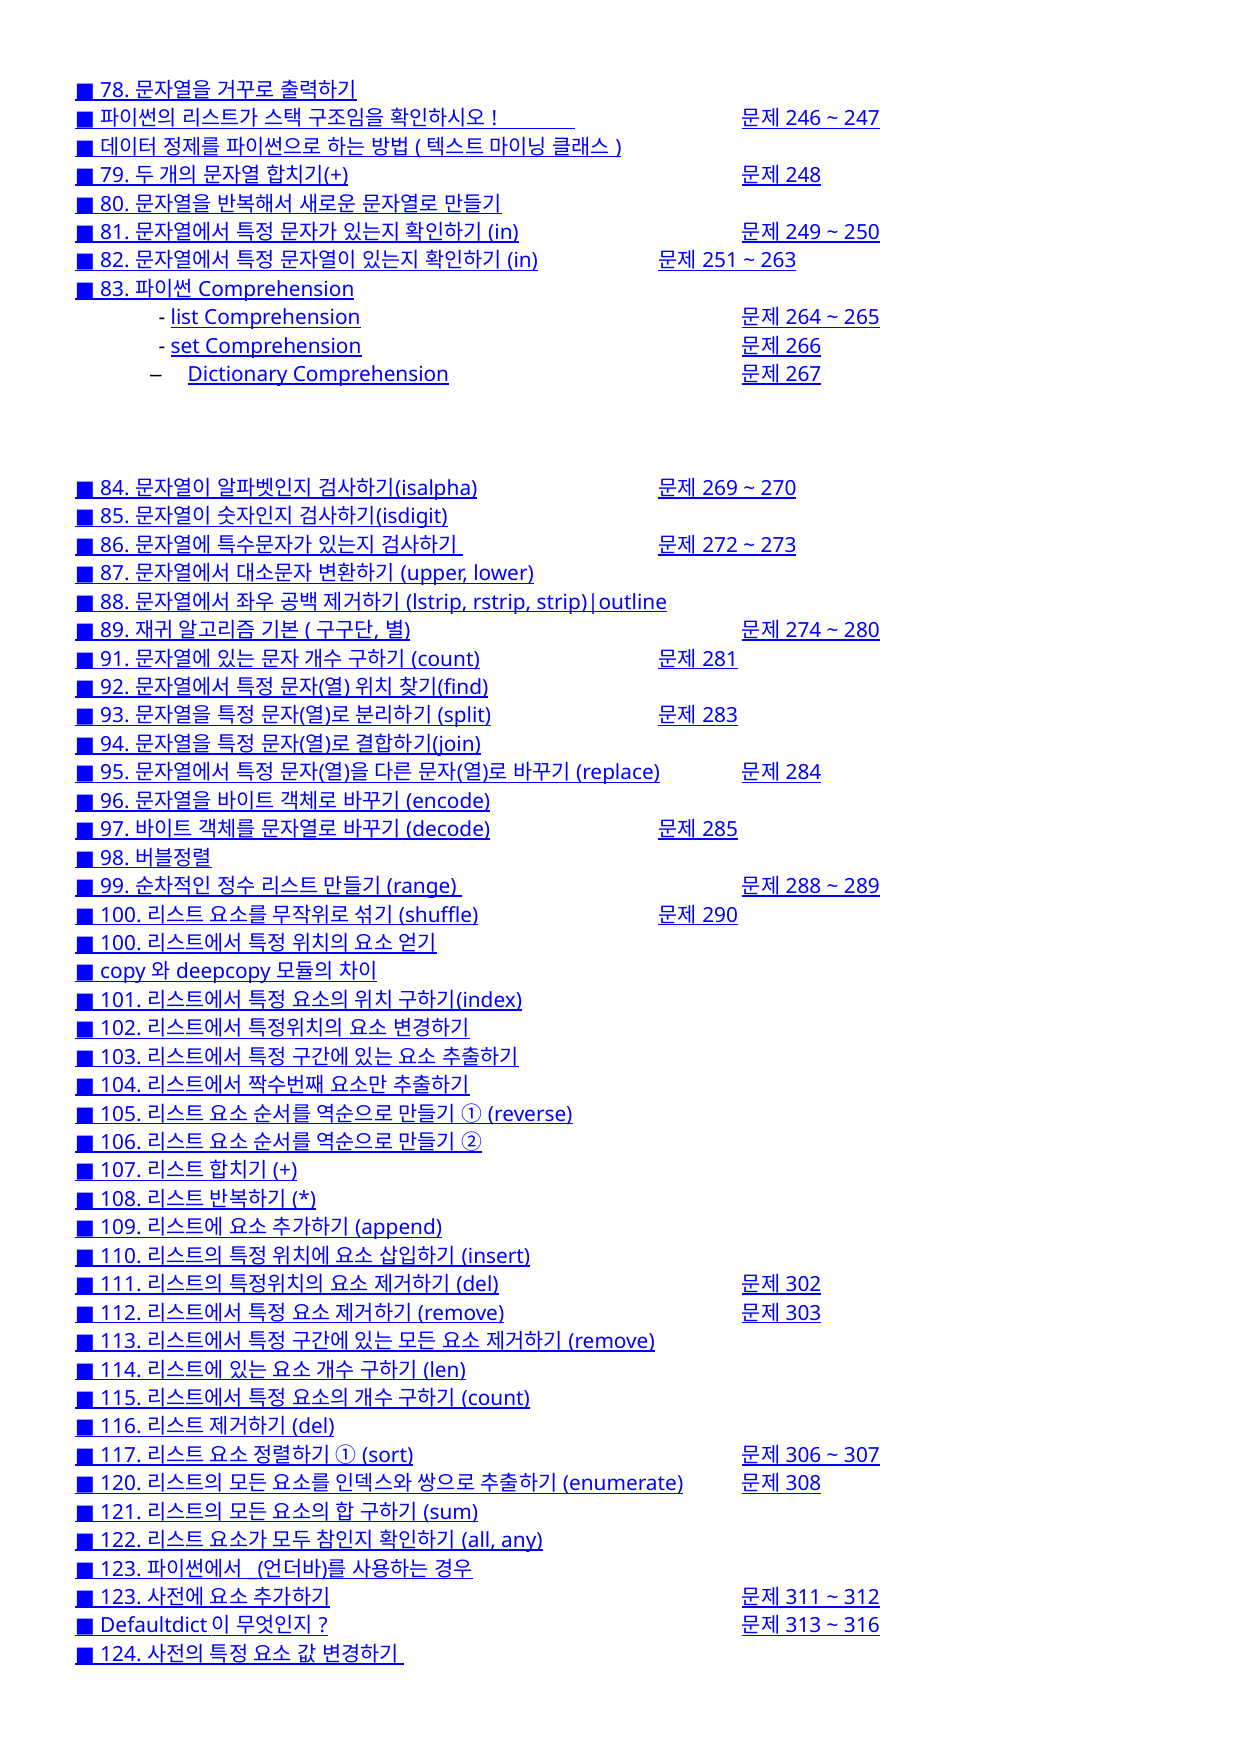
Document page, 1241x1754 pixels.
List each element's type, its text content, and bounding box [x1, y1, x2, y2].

list Dictionary Comprehension 문제 267 [150, 359, 1165, 388]
text ■ 84. 문자열이 알파벳인지 검사하기(isalpha) 문제 269 ~ 270 [75, 473, 1165, 502]
text ■ 100. 리스트 요소를 무작위로 섞기 (shuffle) 문제 290 [75, 900, 1165, 928]
text ■ 123. 파이썬에서 _(언더바)를 사용하는 경우 [75, 1554, 1165, 1582]
text ■ 110. 리스트의 특정 위치에 요소 삽입하기 (insert) [75, 1241, 1165, 1269]
text ■ 122. 리스트 요소가 모두 참인지 확인하기 (all, any) [75, 1525, 1165, 1554]
text ■ 93. 문자열을 특정 문자(열)로 분리하기 (split) 문제 283 [75, 701, 1165, 729]
text ■ 78. 문자열을 거꾸로 출력하기 [75, 75, 1165, 103]
text ■ 117. 리스트 요소 정렬하기 ① (sort) 문제 306 ~ 307 [75, 1440, 1165, 1468]
text ■ 113. 리스트에서 특정 구간에 있는 모든 요소 제거하기 (remove) [75, 1326, 1165, 1355]
text ■ 97. 바이트 객체를 문자열로 바꾸기 (decode) 문제 285 [75, 814, 1165, 843]
text ■ copy 와 deepcopy 모듈의 차이 [75, 957, 1165, 985]
text ■ 104. 리스트에서 짝수번째 요소만 추출하기 [75, 1070, 1165, 1099]
text ■ 파이썬의 리스트가 스택 구조임을 확인하시오 ! 문제 246 ~ 247 [75, 103, 1165, 132]
text ■ 121. 리스트의 모든 요소의 합 구하기 (sum) [75, 1497, 1165, 1525]
text ■ 96. 문자열을 바이트 객체로 바꾸기 (encode) [75, 786, 1165, 814]
text ■ 89. 재귀 알고리즘 기본 ( 구구단, 별) 문제 274 ~ 280 [75, 615, 1165, 644]
text ■ Defaultdict이 무엇인지 ? 문제 313 ~ 316 [75, 1611, 1165, 1639]
text ■ 91. 문자열에 있는 문자 개수 구하기 (count) 문제 281 [75, 644, 1165, 672]
text ■ 95. 문자열에서 특정 문자(열)을 다른 문자(열)로 바꾸기 (replace) 문제 284 [75, 757, 1165, 786]
text ■ 83. 파이썬 Comprehension [75, 274, 1165, 302]
text - list Comprehension 문제 264 ~ 265 [75, 302, 1165, 331]
text ■ 116. 리스트 제거하기 (del) [75, 1412, 1165, 1440]
text ■ 81. 문자열에서 특정 문자가 있는지 확인하기 (in) 문제 249 ~ 250 [75, 217, 1165, 246]
text ■ 123. 사전에 요소 추가하기 문제 311 ~ 312 [75, 1582, 1165, 1611]
text ■ 94. 문자열을 특정 문자(열)로 결합하기(join) [75, 729, 1165, 757]
text ■ 105. 리스트 요소 순서를 역순으로 만들기 ① (reverse) [75, 1099, 1165, 1127]
text ■ 107. 리스트 합치기 (+) [75, 1156, 1165, 1184]
text ■ 103. 리스트에서 특정 구간에 있는 요소 추출하기 [75, 1042, 1165, 1070]
text ■ 88. 문자열에서 좌우 공백 제거하기 (lstrip, rstrip, strip)|outline [75, 587, 1165, 615]
text ■ 87. 문자열에서 대소문자 변환하기 (upper, lower) [75, 558, 1165, 587]
text ■ 80. 문자열을 반복해서 새로운 문자열로 만들기 [75, 189, 1165, 217]
text ■ 데이터 정제를 파이썬으로 하는 방법 ( 텍스트 마이닝 클래스 ) [75, 132, 1165, 160]
text ■ 92. 문자열에서 특정 문자(열) 위치 찾기(find) [75, 672, 1165, 701]
text ■ 79. 두 개의 문자열 합치기(+) 문제 248 [75, 160, 1165, 189]
text ■ 111. 리스트의 특정위치의 요소 제거하기 (del) 문제 302 [75, 1269, 1165, 1298]
text ■ 86. 문자열에 특수문자가 있는지 검사하기 문제 272 ~ 273 [75, 530, 1165, 558]
text ■ 102. 리스트에서 특정위치의 요소 변경하기 [75, 1013, 1165, 1042]
text ■ 99. 순차적인 정수 리스트 만들기 (range) 문제 288 ~ 289 [75, 871, 1165, 900]
text ■ 114. 리스트에 있는 요소 개수 구하기 (len) [75, 1355, 1165, 1383]
text ■ 112. 리스트에서 특정 요소 제거하기 (remove) 문제 303 [75, 1298, 1165, 1326]
text - set Comprehension 문제 266 [75, 331, 1165, 359]
text ■ 101. 리스트에서 특정 요소의 위치 구하기(index) [75, 985, 1165, 1013]
text ■ 98. 버블정렬 [75, 843, 1165, 871]
text ■ 82. 문자열에서 특정 문자열이 있는지 확인하기 (in) 문제 251 ~ 263 [75, 246, 1165, 274]
text ■ 120. 리스트의 모든 요소를 인덱스와 쌍으로 추출하기 (enumerate) 문제 308 [75, 1468, 1165, 1497]
text ■ 108. 리스트 반복하기 (*) [75, 1184, 1165, 1212]
text ■ 85. 문자열이 숫자인지 검사하기(isdigit) [75, 502, 1165, 530]
text ■ 109. 리스트에 요소 추가하기 (append) [75, 1212, 1165, 1241]
text ■ 106. 리스트 요소 순서를 역순으로 만들기 ② [75, 1127, 1165, 1156]
text ■ 124. 사전의 특정 요소 값 변경하기 [75, 1639, 1165, 1667]
text ■ 100. 리스트에서 특정 위치의 요소 얻기 [75, 928, 1165, 957]
text ■ 115. 리스트에서 특정 요소의 개수 구하기 (count) [75, 1383, 1165, 1412]
